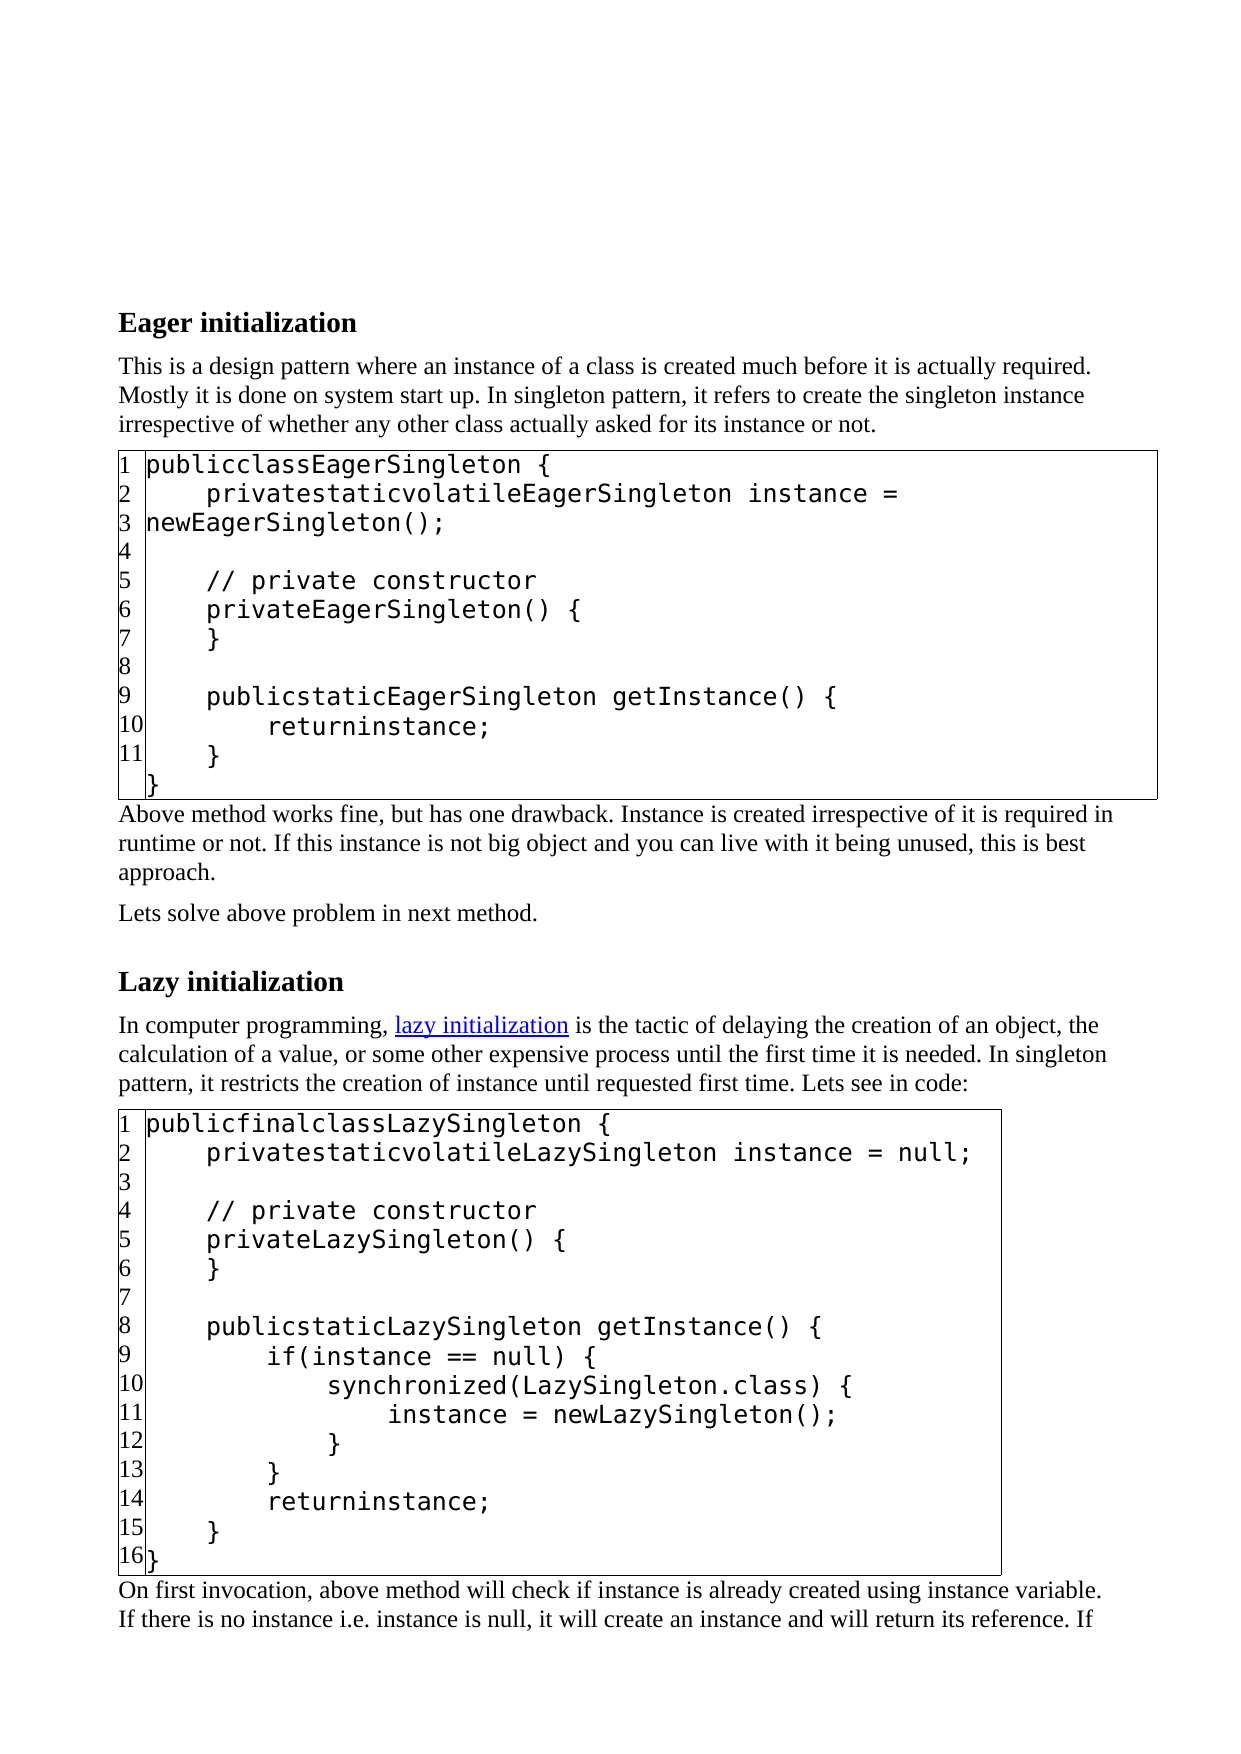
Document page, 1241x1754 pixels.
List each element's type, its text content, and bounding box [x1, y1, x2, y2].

table_header publicclassEagerSingleton { privatestaticvolatileEagerSingleton instance = newEagerSingleton(); // private constructor privateEagerSingleton() { } publicstaticEagerSingleton getInstance() { returninstance; } } [146, 451, 1157, 799]
text Above method works fine, but has one drawback. Instance is created irrespective of it is required in runtime or not. If this instance is not big object and you can live with it being unused, this is best approach. [118, 800, 1122, 886]
table_header 1 2 3 4 5 6 7 8 9 10 11 [119, 451, 145, 799]
text Lets solve above problem in next method. [118, 898, 1122, 927]
table_header publicfinalclassLazySingleton { privatestaticvolatileLazySingleton instance = null; // private constructor privateLazySingleton() { } publicstaticLazySingleton getInstance() { if(instance == null) { synchronized(LazySingleton.class) { instance = newLazySingleton(); } } returninstance; } } [146, 1110, 1001, 1575]
text On first invocation, above method will check if instance is already created using instance variable. If there is no instance i.e. instance is null, it will create an instance and will return its reference. If [118, 1575, 1122, 1633]
text In computer programming, lazy initialization is the tactic of delaying the creation of an object, the calculation of a value, or some other expensive process until the first time it is needed. In singleton pattern, it restricts the creation of instance until requested first time. Lets see in code: [118, 1010, 1122, 1097]
text This is a design pattern where an instance of a class is created much before it is actually required. Mostly it is done on system start up. In singleton pattern, it refers to create the singleton instance irrespective of whether any other class actually asked for its instance or not. [118, 351, 1122, 437]
table_header 1 2 3 4 5 6 7 8 9 10 11 12 13 14 15 16 [119, 1110, 145, 1575]
text Lazy initialization [118, 964, 1122, 998]
text Eager initialization [118, 305, 1122, 339]
